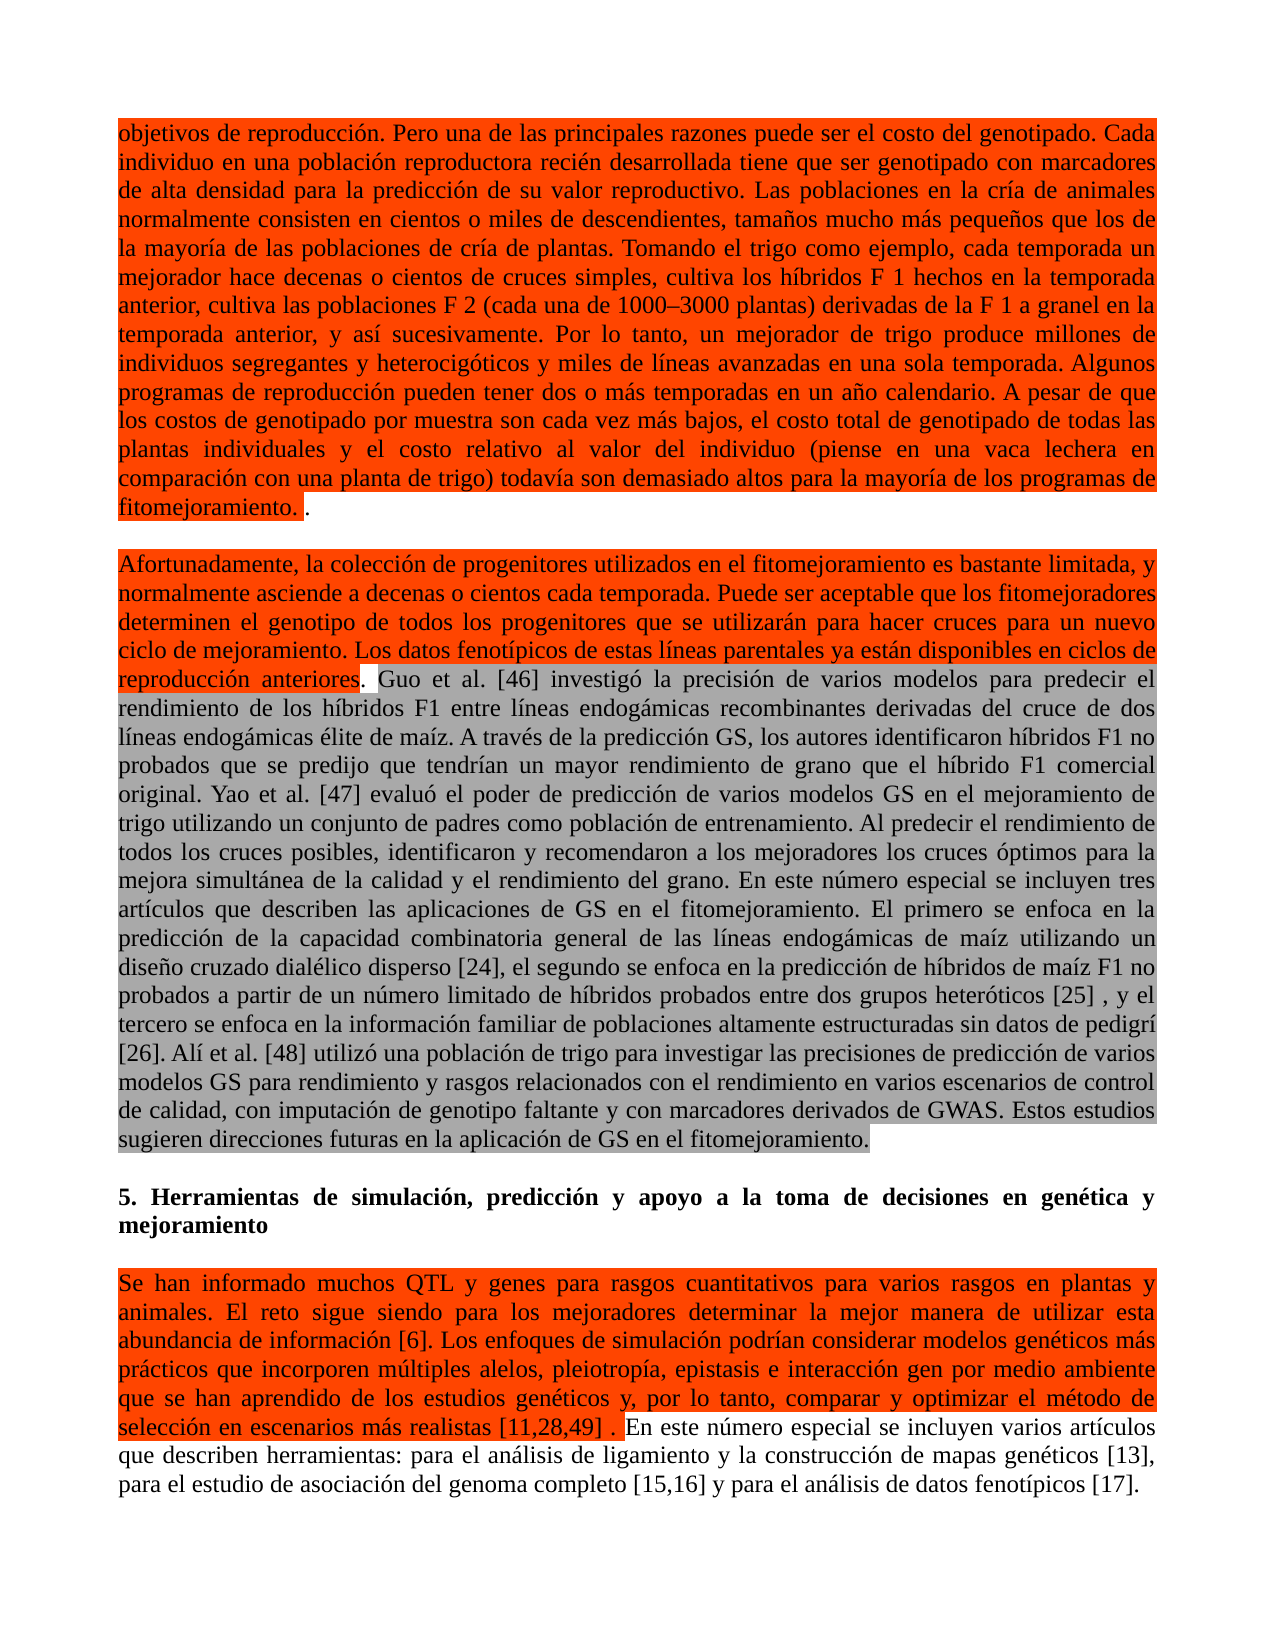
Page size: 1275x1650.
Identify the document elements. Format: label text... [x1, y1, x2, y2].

text 5. Herramientas de simulación, predicción y apoyo a la toma de decisiones en genética y mejoramiento [118, 1182, 1157, 1239]
text Se han informado muchos QTL y genes para rasgos cuantitativos para varios rasgos en plantas y animales. El reto sigue siendo para los mejoradores determinar la mejor manera de utilizar esta abundancia de información [6]. Los enfoques de simulación podrían considerar modelos genéticos más prácticos que incorporen múltiples alelos, pleiotropía, epistasis e interacción gen por medio ambiente que se han aprendido de los estudios genéticos y, por lo tanto, comparar y optimizar el método de selección en escenarios más realistas [11,28,49] . En este número especial se incluyen varios artículos que describen herramientas: para el análisis de ligamiento y la construcción de mapas genéticos [13], para el estudio de asociación del genoma completo [15,16] y para el análisis de datos fenotípicos [17]. [118, 1268, 1157, 1498]
text Afortunadamente, la colección de progenitores utilizados en el fitomejoramiento es bastante limitada, y normalmente asciende a decenas o cientos cada temporada. Puede ser aceptable que los fitomejoradores determinen el genotipo de todos los progenitores que se utilizarán para hacer cruces para un nuevo ciclo de mejoramiento. Los datos fenotípicos de estas líneas parentales ya están disponibles en ciclos de reproducción anteriores. Guo et al. [46] investigó la precisión de varios modelos para predecir el rendimiento de los híbridos F1 entre líneas endogámicas recombinantes derivadas del cruce de dos líneas endogámicas élite de maíz. A través de la predicción GS, los autores identificaron híbridos F1 no probados que se predijo que tendrían un mayor rendimiento de grano que el híbrido F1 comercial original. Yao et al. [47] evaluó el poder de predicción de varios modelos GS en el mejoramiento de trigo utilizando un conjunto de padres como población de entrenamiento. Al predecir el rendimiento de todos los cruces posibles, identificaron y recomendaron a los mejoradores los cruces óptimos para la mejora simultánea de la calidad y el rendimiento del grano. En este número especial se incluyen tres artículos que describen las aplicaciones de GS en el fitomejoramiento. El primero se enfoca en la predicción de la capacidad combinatoria general de las líneas endogámicas de maíz utilizando un diseño cruzado dialélico disperso [24], el segundo se enfoca en la predicción de híbridos de maíz F1 no probados a partir de un número limitado de híbridos probados entre dos grupos heteróticos [25] , y el tercero se enfoca en la información familiar de poblaciones altamente estructuradas sin datos de pedigrí [26]. Alí et al. [48] ​​utilizó una población de trigo para investigar las precisiones de predicción de varios modelos GS para rendimiento y rasgos relacionados con el rendimiento en varios escenarios de control de calidad, con imputación de genotipo faltante y con marcadores derivados de GWAS. Estos estudios sugieren direcciones futuras en la aplicación de GS en el fitomejoramiento. [118, 549, 1157, 1153]
text objetivos de reproducción. Pero una de las principales razones puede ser el costo del genotipado. Cada individuo en una población reproductora recién desarrollada tiene que ser genotipado con marcadores de alta densidad para la predicción de su valor reproductivo. Las poblaciones en la cría de animales normalmente consisten en cientos o miles de descendientes, tamaños mucho más pequeños que los de la mayoría de las poblaciones de cría de plantas. Tomando el trigo como ejemplo, cada temporada un mejorador hace decenas o cientos de cruces simples, cultiva los híbridos F 1 hechos en la temporada anterior, cultiva las poblaciones F 2 (cada una de 1000–3000 plantas) derivadas de la F 1 a granel en la temporada anterior, y así sucesivamente. Por lo tanto, un mejorador de trigo produce millones de individuos segregantes y heterocigóticos y miles de líneas avanzadas en una sola temporada. Algunos programas de reproducción pueden tener dos o más temporadas en un año calendario. A pesar de que los costos de genotipado por muestra son cada vez más bajos, el costo total de genotipado de todas las plantas individuales y el costo relativo al valor del individuo (piense en una vaca lechera en comparación con una planta de trigo) todavía son demasiado altos para la mayoría de los programas de fitomejoramiento. . [118, 118, 1157, 521]
